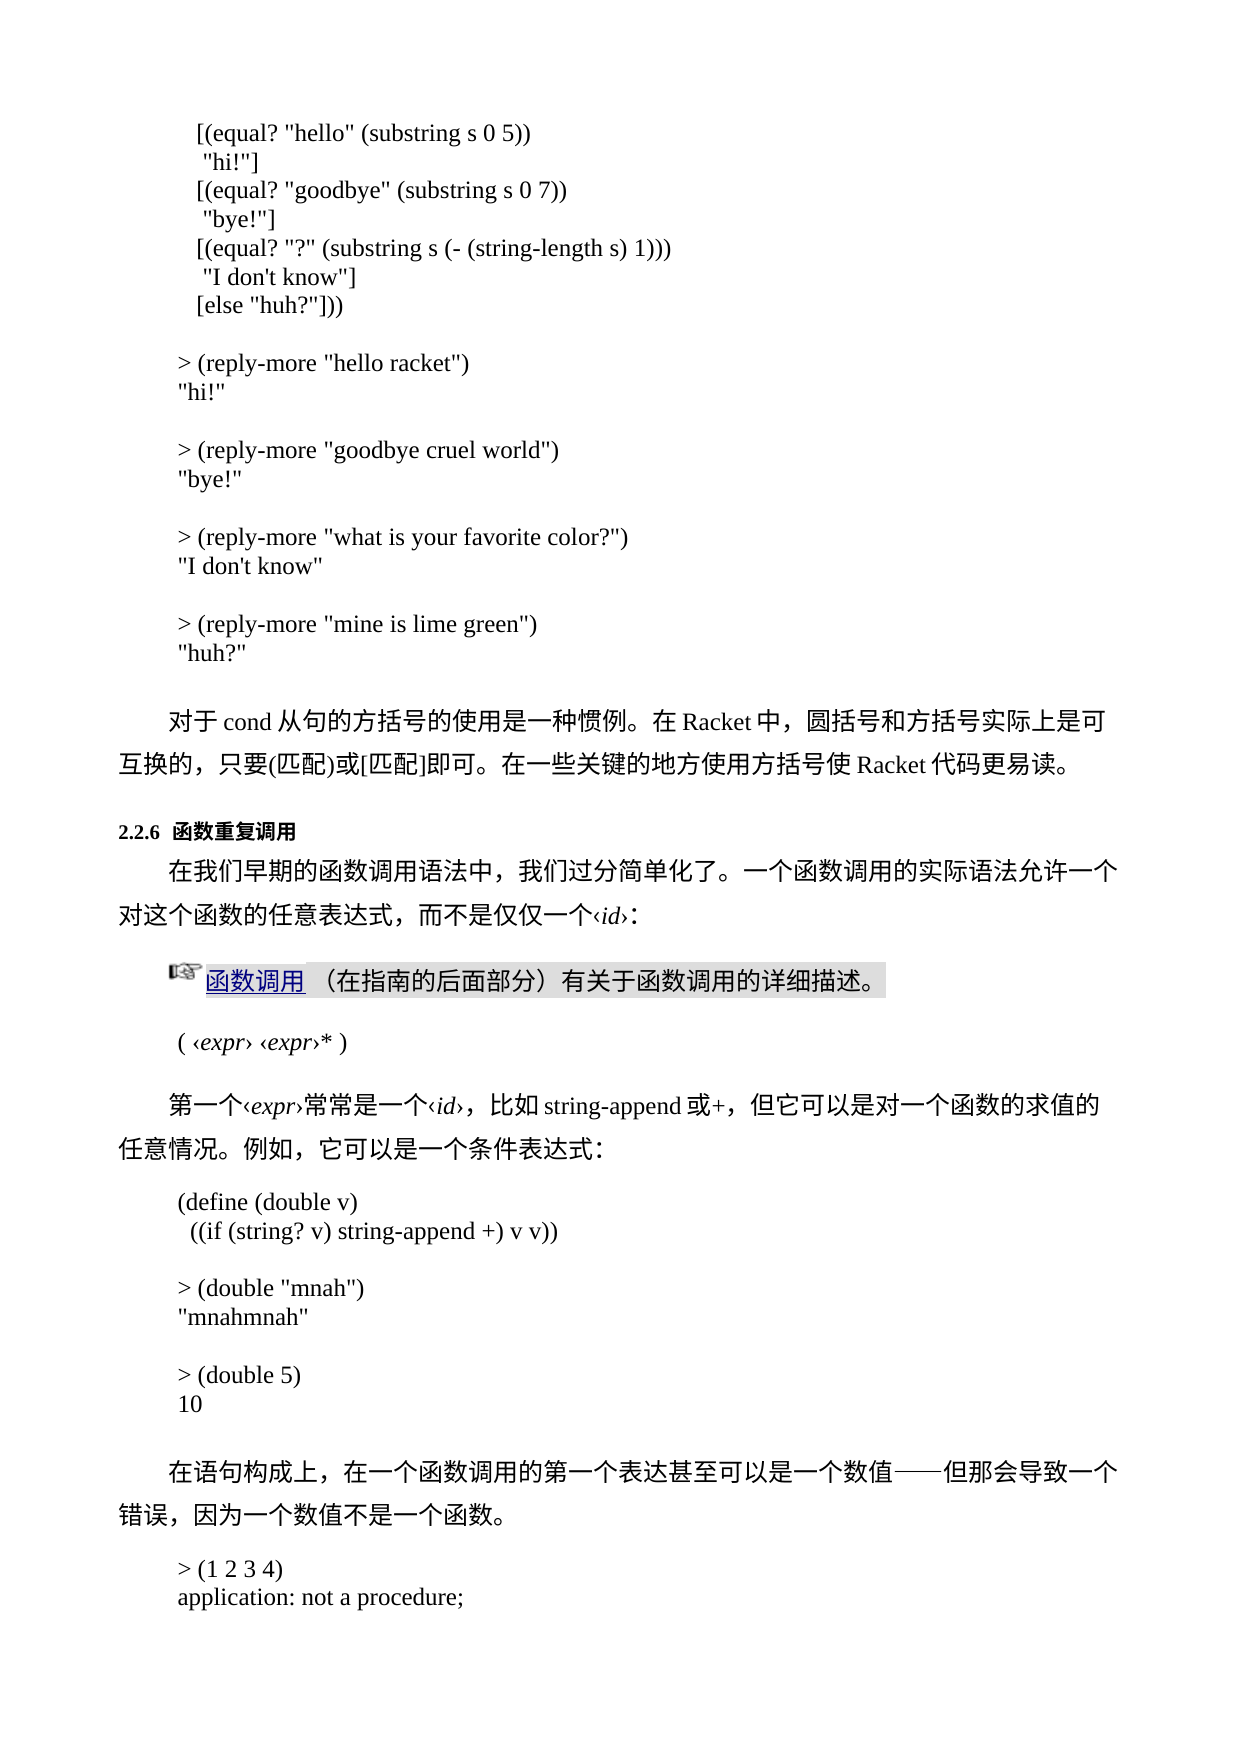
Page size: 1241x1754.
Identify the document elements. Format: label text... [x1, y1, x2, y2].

table_cell 10 [177, 1389, 369, 1447]
text 第一个‹expr›常常是一个‹id›，比如string-append或+，但它可以是对一个函数的求值的任意情况。例如，它可以是一个条件表达式： [118, 1086, 1122, 1165]
table_cell "hi!"] [177, 147, 748, 176]
table_cell "I don't know" [177, 551, 631, 609]
table_cell > (reply-more "goodbye cruel world") [177, 435, 631, 464]
picture [168, 953, 206, 991]
table_cell "bye!"] [177, 204, 748, 233]
table_cell > (double 5) [177, 1360, 369, 1389]
table_cell application: not a procedure; [177, 1583, 870, 1611]
text 函数调用 （在指南的后面部分）有关于函数调用的详细描述。 [118, 953, 945, 998]
table_cell [(equal? "goodbye" (substring s 0 7)) [177, 176, 748, 204]
table_header [748, 118, 752, 319]
table_cell [else "huh?"])) [177, 291, 748, 319]
subtitle 2.2.6 函数重复调用 [118, 815, 1122, 845]
table_cell [177, 1245, 620, 1447]
text ( ‹expr› ‹expr›* ) [177, 1027, 1063, 1056]
table_cell [(equal? "hello" (substring s 0 5)) [177, 118, 748, 147]
table_header > (double "mnah") [177, 1274, 369, 1302]
table_header (define (double v) [177, 1187, 617, 1216]
table_cell [177, 696, 752, 701]
table_cell [177, 320, 752, 696]
table_cell "I don't know"] [177, 262, 748, 291]
table_cell > (reply-more "mine is lime green") [177, 609, 631, 638]
table_cell "bye!" [177, 464, 631, 522]
table_header > (reply-more "hello racket") [177, 348, 631, 377]
text 对于cond从句的方括号的使用是一种惯例。在Racket中，圆括号和方括号实际上是可互换的，只要(匹配)或[匹配]即可。在一些关键的地方使用方括号使Racket代码更易读。 [118, 701, 1122, 781]
table_header > (1 2 3 4) [177, 1554, 870, 1582]
table_cell ((if (string? v) string-append +) v v)) [177, 1216, 617, 1244]
table_header [177, 1187, 620, 1245]
text 在我们早期的函数调用语法中，我们过分简单化了。一个函数调用的实际语法允许一个对这个函数的任意表达式，而不是仅仅一个‹id›： [118, 852, 1122, 931]
table_cell [(equal? "?" (substring s (- (string-length s) 1))) [177, 233, 748, 262]
table_cell "huh?" [177, 638, 631, 696]
table_cell "mnahmnah" [177, 1302, 369, 1360]
table_cell [177, 1448, 620, 1452]
table_cell "hi!" [177, 377, 631, 435]
text 在语句构成上，在一个函数调用的第一个表达甚至可以是一个数值——但那会导致一个错误，因为一个数值不是一个函数。 [118, 1452, 1122, 1532]
table_cell > (reply-more "what is your favorite color?") [177, 522, 631, 551]
